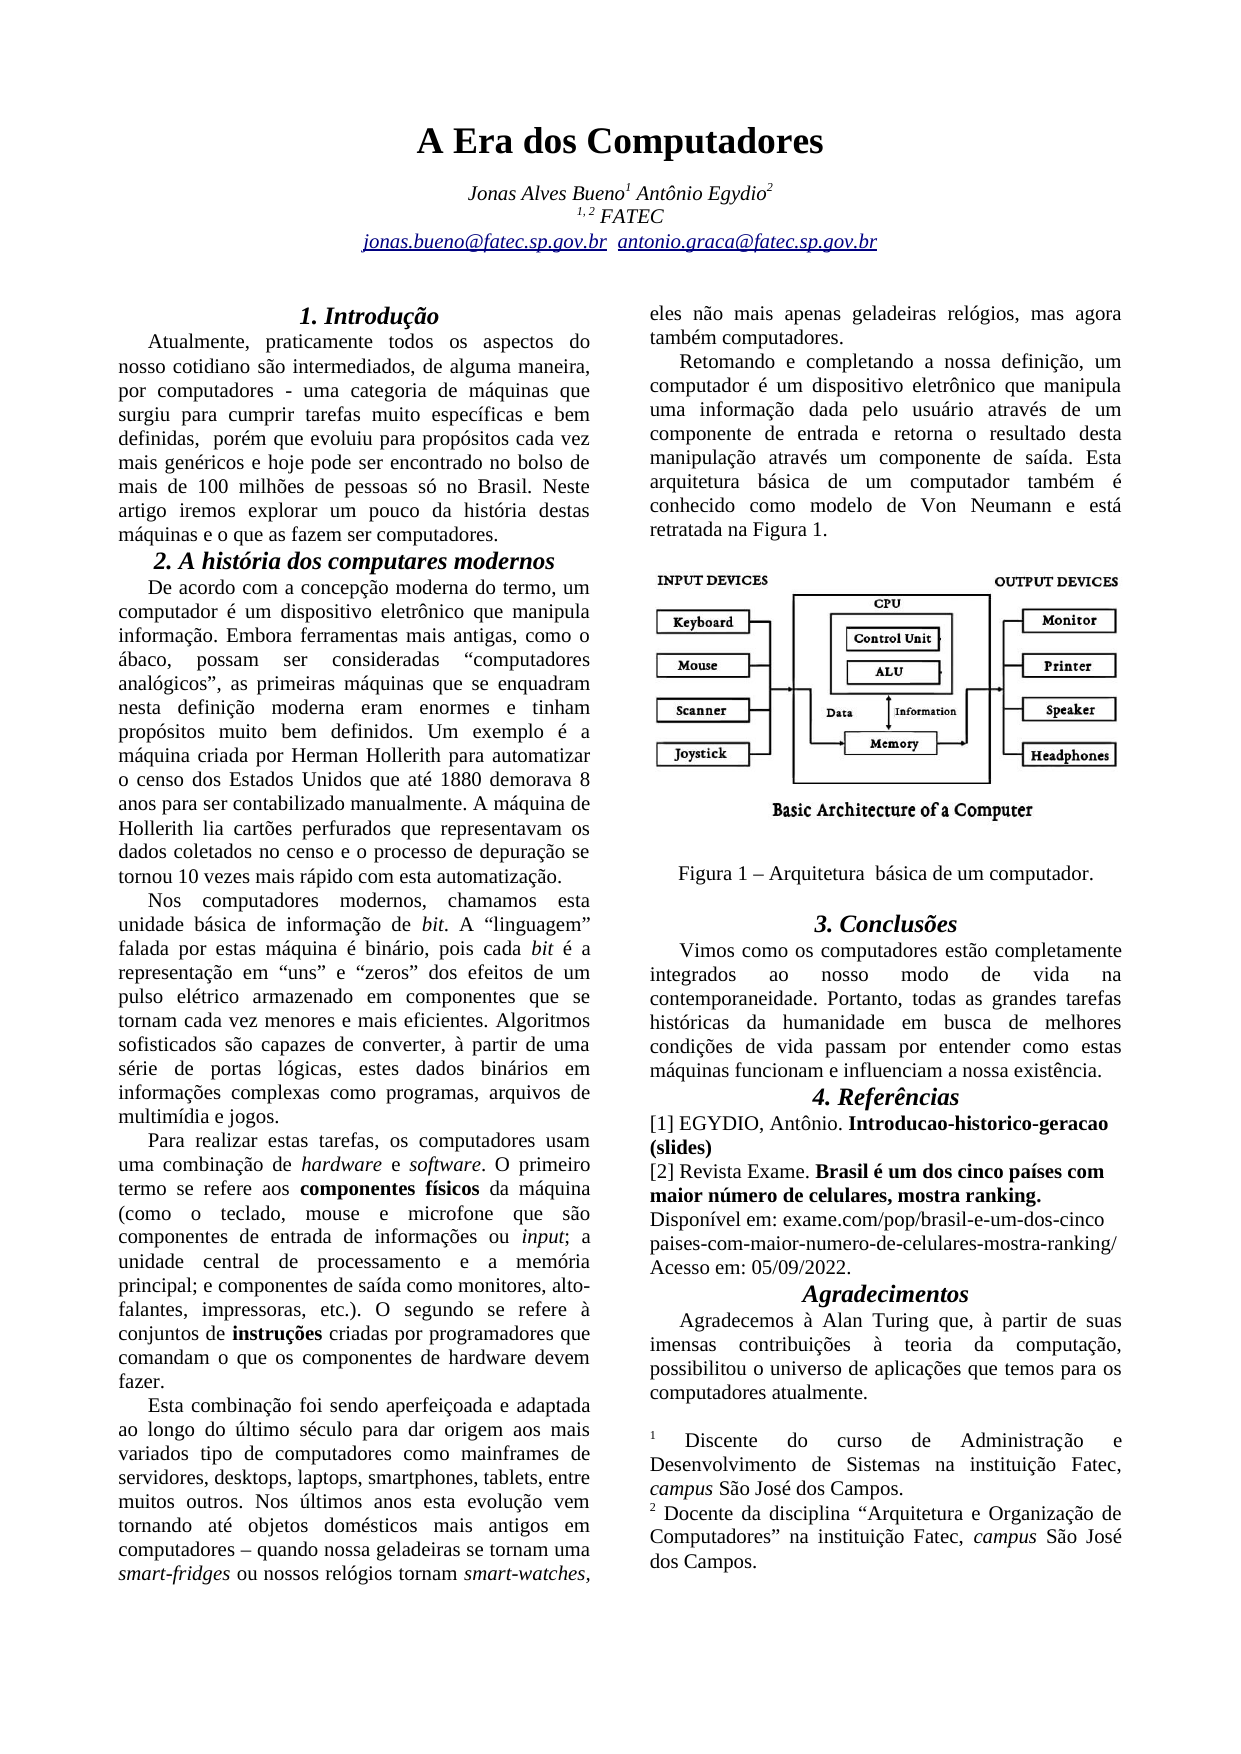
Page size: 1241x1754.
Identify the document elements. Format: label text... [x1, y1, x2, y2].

text paises-com-maior-numero-de-celulares-mostra-ranking/ [649, 1231, 1122, 1255]
text Jonas Alves Bueno1 Antônio Egydio2 [118, 180, 1122, 204]
text 2 Docente da disciplina “Arquitetura e Organização de Computadores” na instituição Fatec, campus São José dos Campos. [649, 1500, 1122, 1573]
subtitle A Era dos Computadores [118, 118, 1122, 161]
text Retomando e completando a nossa definição, um computador é um dispositivo eletrônico que manipula uma informação dada pelo usuário através de um componente de entrada e retorna o resultado desta manipulação através um componente de saída. Esta arquitetura básica de um computador também é conhecido como modelo de Von Neumann e está retratada na Figura 1. [649, 349, 1122, 541]
text Atualmente, praticamente todos os aspectos do nosso cotidiano são intermediados, de alguma maneira, por computadores - uma categoria de máquinas que surgiu para cumprir tarefas muito específicas e bem definidas, porém que evoluiu para propósitos cada vez mais genéricos e hoje pode ser encontrado no bolso de mais de 100 milhões de pessoas só no Brasil. Neste artigo iremos explorar um pouco da história destas máquinas e o que as fazem ser computadores. [118, 329, 591, 546]
text [2] Revista Exame. Brasil é um dos cinco países com [649, 1159, 1122, 1183]
text Acesso em: 05/09/2022. [649, 1255, 1122, 1279]
text Agradecimentos [649, 1279, 1122, 1308]
text eles não mais apenas geladeiras relógios, mas agora também computadores. [649, 301, 1122, 349]
text 2. A história dos computares modernos [118, 546, 591, 575]
text Para realizar estas tarefas, os computadores usam uma combinação de hardware e software. O primeiro termo se refere aos componentes físicos da máquina (como o teclado, mouse e microfone que são componentes de entrada de informações ou input; a unidade central de processamento e a memória principal; e componentes de saída como monitores, alto-falantes, impressoras, etc.). O segundo se refere à conjuntos de instruções criadas por programadores que comandam o que os componentes de hardware devem fazer. [118, 1128, 591, 1393]
text 1 Discente do curso de Administração e Desenvolvimento de Sistemas na instituição Fatec, campus São José dos Campos. [649, 1428, 1122, 1500]
text Vimos como os computadores estão completamente integrados ao nosso modo de vida na contemporaneidade. Portanto, todas as grandes tarefas históricas da humanidade em busca de melhores condições de vida passam por entender como estas máquinas funcionam e influenciam a nossa existência. [649, 938, 1122, 1082]
text Esta combinação foi sendo aperfeiçoada e adaptada ao longo do último século para dar origem aos mais variados tipo de computadores como mainframes de servidores, desktops, laptops, smartphones, tablets, entre muitos outros. Nos últimos anos esta evolução vem tornando até objetos domésticos mais antigos em computadores – quando nossa geladeiras se tornam uma smart-fridges ou nossos relógios tornam smart-watches, [118, 1393, 591, 1585]
text De acordo com a concepção moderna do termo, um computador é um dispositivo eletrônico que manipula informação. Embora ferramentas mais antigas, como o ábaco, possam ser consideradas “computadores analógicos”, as primeiras máquinas que se enquadram nesta definição moderna eram enormes e tinham propósitos muito bem definidos. Um exemplo é a máquina criada por Herman Hollerith para automatizar o censo dos Estados Unidos que até 1880 demorava 8 anos para ser contabilizado manualmente. A máquina de Hollerith lia cartões perfurados que representavam os dados coletados no censo e o processo de depuração se tornou 10 vezes mais rápido com esta automatização. [118, 575, 591, 888]
text Nos computadores modernos, chamamos esta unidade básica de informação de bit. A “linguagem” falada por estas máquina é binário, pois cada bit é a representação em “uns” e “zeros” dos efeitos de um pulso elétrico armazenado em componentes que se tornam cada vez menores e mais eficientes. Algoritmos sofisticados são capazes de converter, à partir de uma série de portas lógicas, estes dados binários em informações complexas como programas, arquivos de multimídia e jogos. [118, 888, 591, 1128]
text maior número de celulares, mostra ranking. [649, 1183, 1122, 1207]
text 3. Conclusões [649, 909, 1122, 938]
text 4. Referências [649, 1082, 1122, 1111]
text Figura 1 – Arquitetura básica de um computador. [649, 861, 1122, 885]
text Agradecemos à Alan Turing que, à partir de suas imensas contribuições à teoria da computação, possibilitou o universo de aplicações que temos para os computadores atualmente. [649, 1308, 1122, 1404]
picture [649, 541, 1123, 837]
text jonas.bueno@fatec.sp.gov.br antonio.graca@fatec.sp.gov.br [118, 228, 1122, 253]
text 1, 2 FATEC [118, 204, 1122, 228]
text Disponível em: exame.com/pop/brasil-e-um-dos-cinco [649, 1207, 1122, 1231]
text 1. Introdução [118, 301, 591, 329]
text [1] EGYDIO, Antônio. Introducao-historico-geracao (slides) [649, 1111, 1122, 1159]
